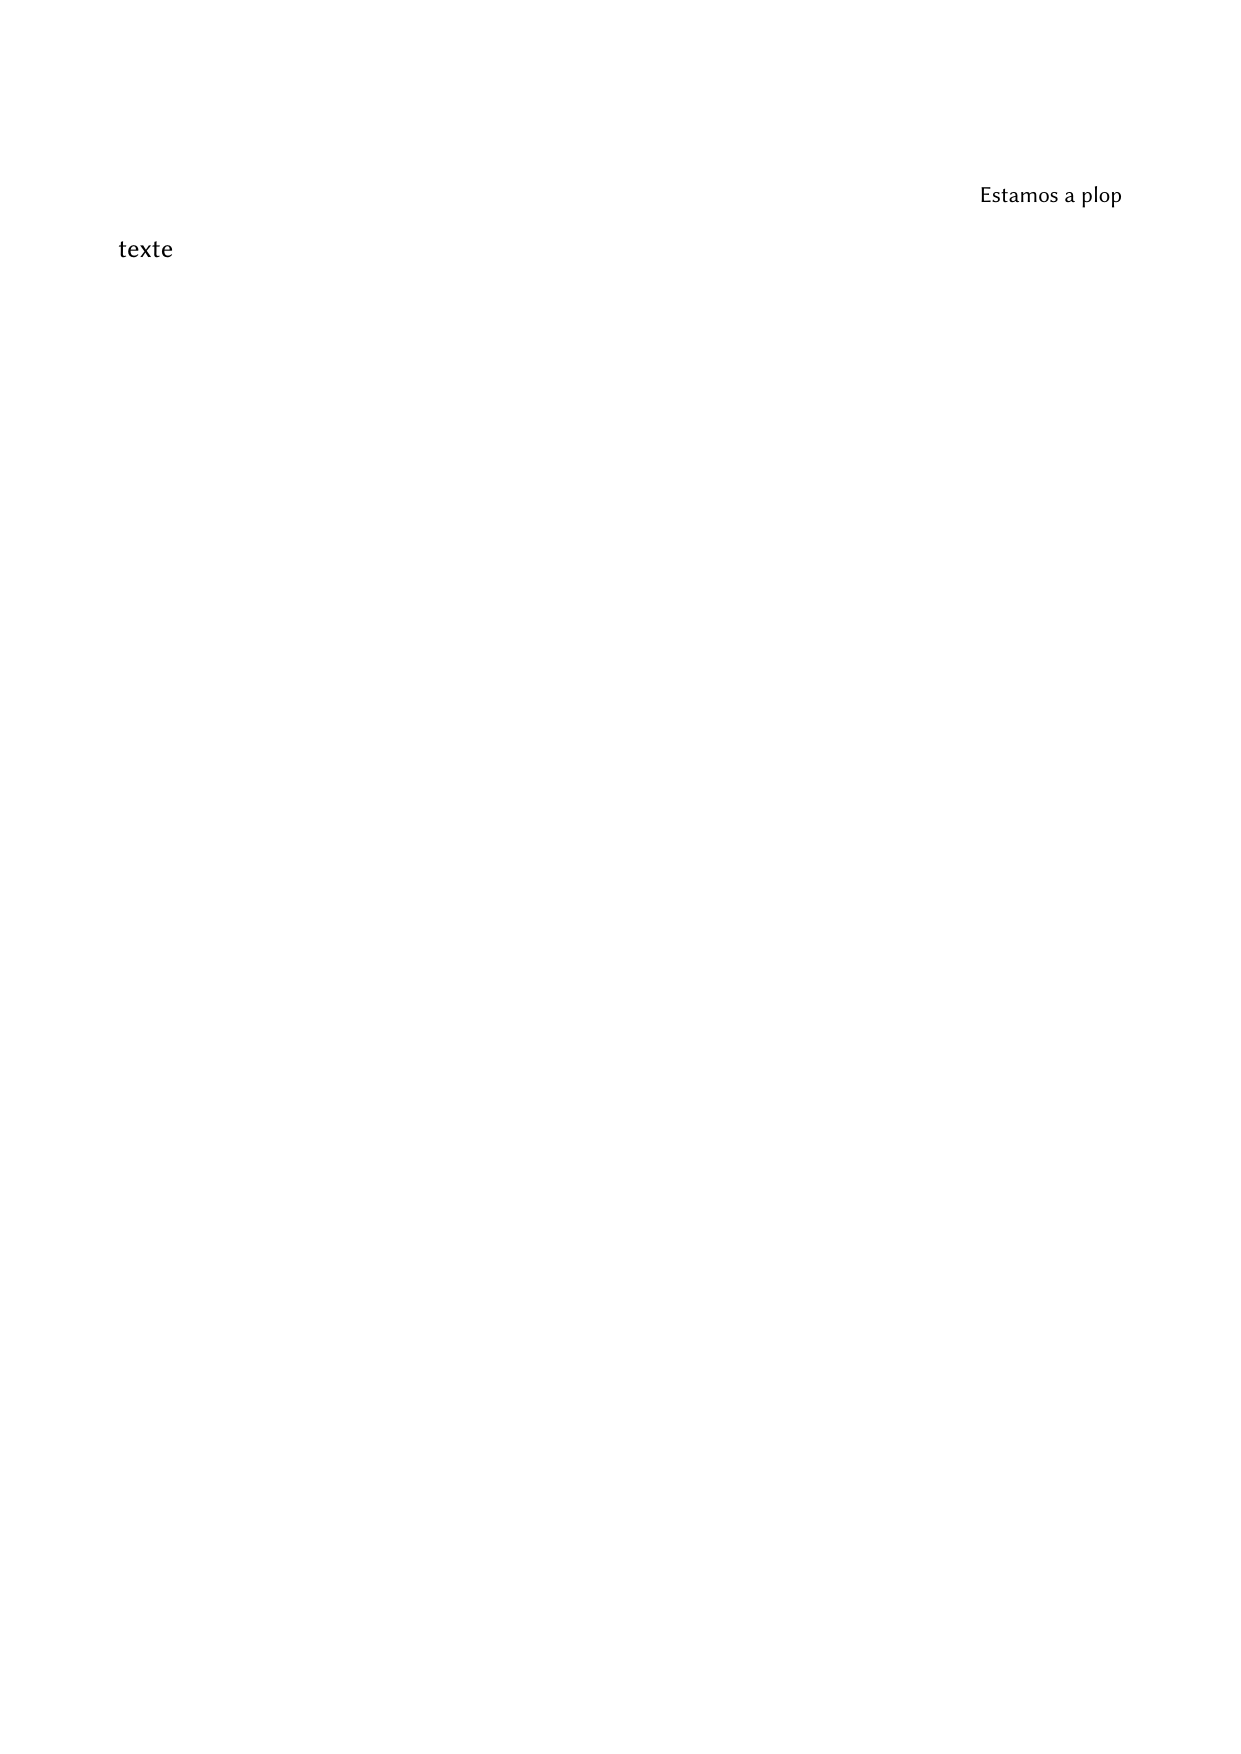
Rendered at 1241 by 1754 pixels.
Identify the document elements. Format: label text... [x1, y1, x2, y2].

text Estamos a plop [118, 182, 1122, 208]
text texte [118, 233, 1122, 264]
